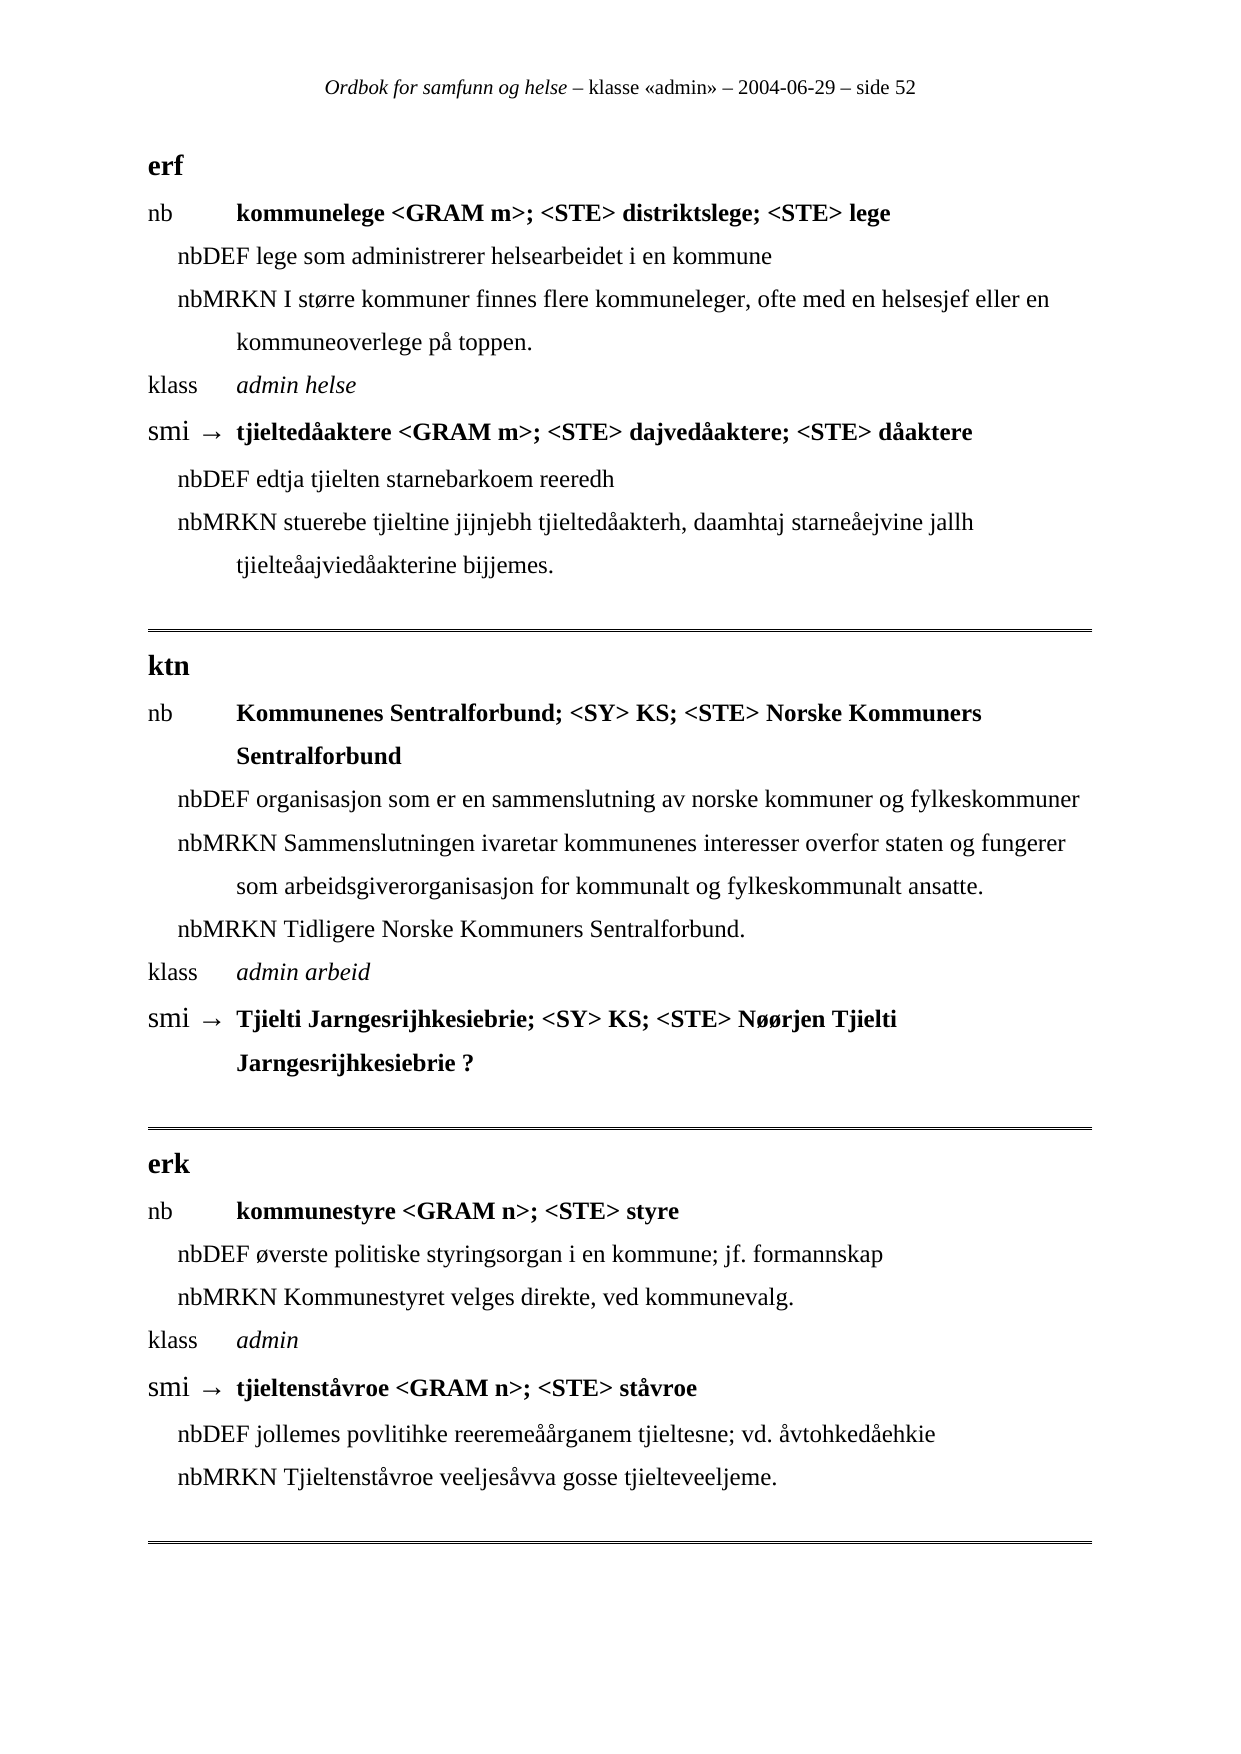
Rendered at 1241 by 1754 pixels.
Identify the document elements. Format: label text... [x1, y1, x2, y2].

text nbDEF edtja tjielten starnebarkoem reeredh [177, 464, 1092, 493]
text nbMRKN stuerebe tjieltine jijnjebh tjieltedåakterh, daamhtaj starneåejvine jallh tjielteåajviedåakterine bijjemes. [177, 507, 1092, 579]
text nb kommunelege <GRAM m>; <STE> distriktslege; <STE> lege [148, 198, 1092, 227]
text erk [148, 1146, 1092, 1179]
text nb kommunestyre <GRAM n>; <STE> styre [148, 1196, 1092, 1225]
text ktn [148, 648, 1092, 681]
text smi → tjieltenståvroe <GRAM n>; <STE> ståvroe [148, 1369, 1092, 1402]
text nb Kommunenes Sentralforbund; <SY> KS; <STE> Norske Kommuners Sentralforbund [148, 698, 1092, 770]
text nbDEF organisasjon som er en sammenslutning av norske kommuner og fylkeskommuner [177, 784, 1092, 813]
text klass admin [148, 1326, 1092, 1354]
text nbMRKN Tidligere Norske Kommuners Sentralforbund. [177, 914, 1092, 943]
text nbMRKN Tjieltenståvroe veeljesåvva gosse tjielteveeljeme. [177, 1462, 1092, 1491]
text nbMRKN I større kommuner finnes flere kommuneleger, ofte med en helsesjef eller en kommuneoverlege på toppen. [177, 284, 1092, 356]
text klass admin arbeid [148, 957, 1092, 986]
text smi → tjieltedåaktere <GRAM m>; <STE> dajvedåaktere; <STE> dåaktere [148, 413, 1092, 447]
text nbDEF lege som administrerer helsearbeidet i en kommune [177, 241, 1092, 270]
text nbDEF øverste politiske styringsorgan i en kommune; jf. formannskap [177, 1239, 1092, 1268]
text smi → Tjielti Jarngesrijhkesiebrie; <SY> KS; <STE> Nøørjen Tjielti Jarngesrijhkesiebrie ? [148, 1000, 1092, 1077]
text nbMRKN Kommunestyret velges direkte, ved kommunevalg. [177, 1282, 1092, 1311]
text nbMRKN Sammenslutningen ivaretar kommunenes interesser overfor staten og fungerer som arbeidsgiverorganisasjon for kommunalt og fylkeskommunalt ansatte. [177, 828, 1092, 899]
text nbDEF jollemes povlitihke reeremeåårganem tjieltesne; vd. åvtohkedåehkie [177, 1419, 1092, 1448]
text klass admin helse [148, 370, 1092, 399]
text erf [148, 148, 1092, 181]
